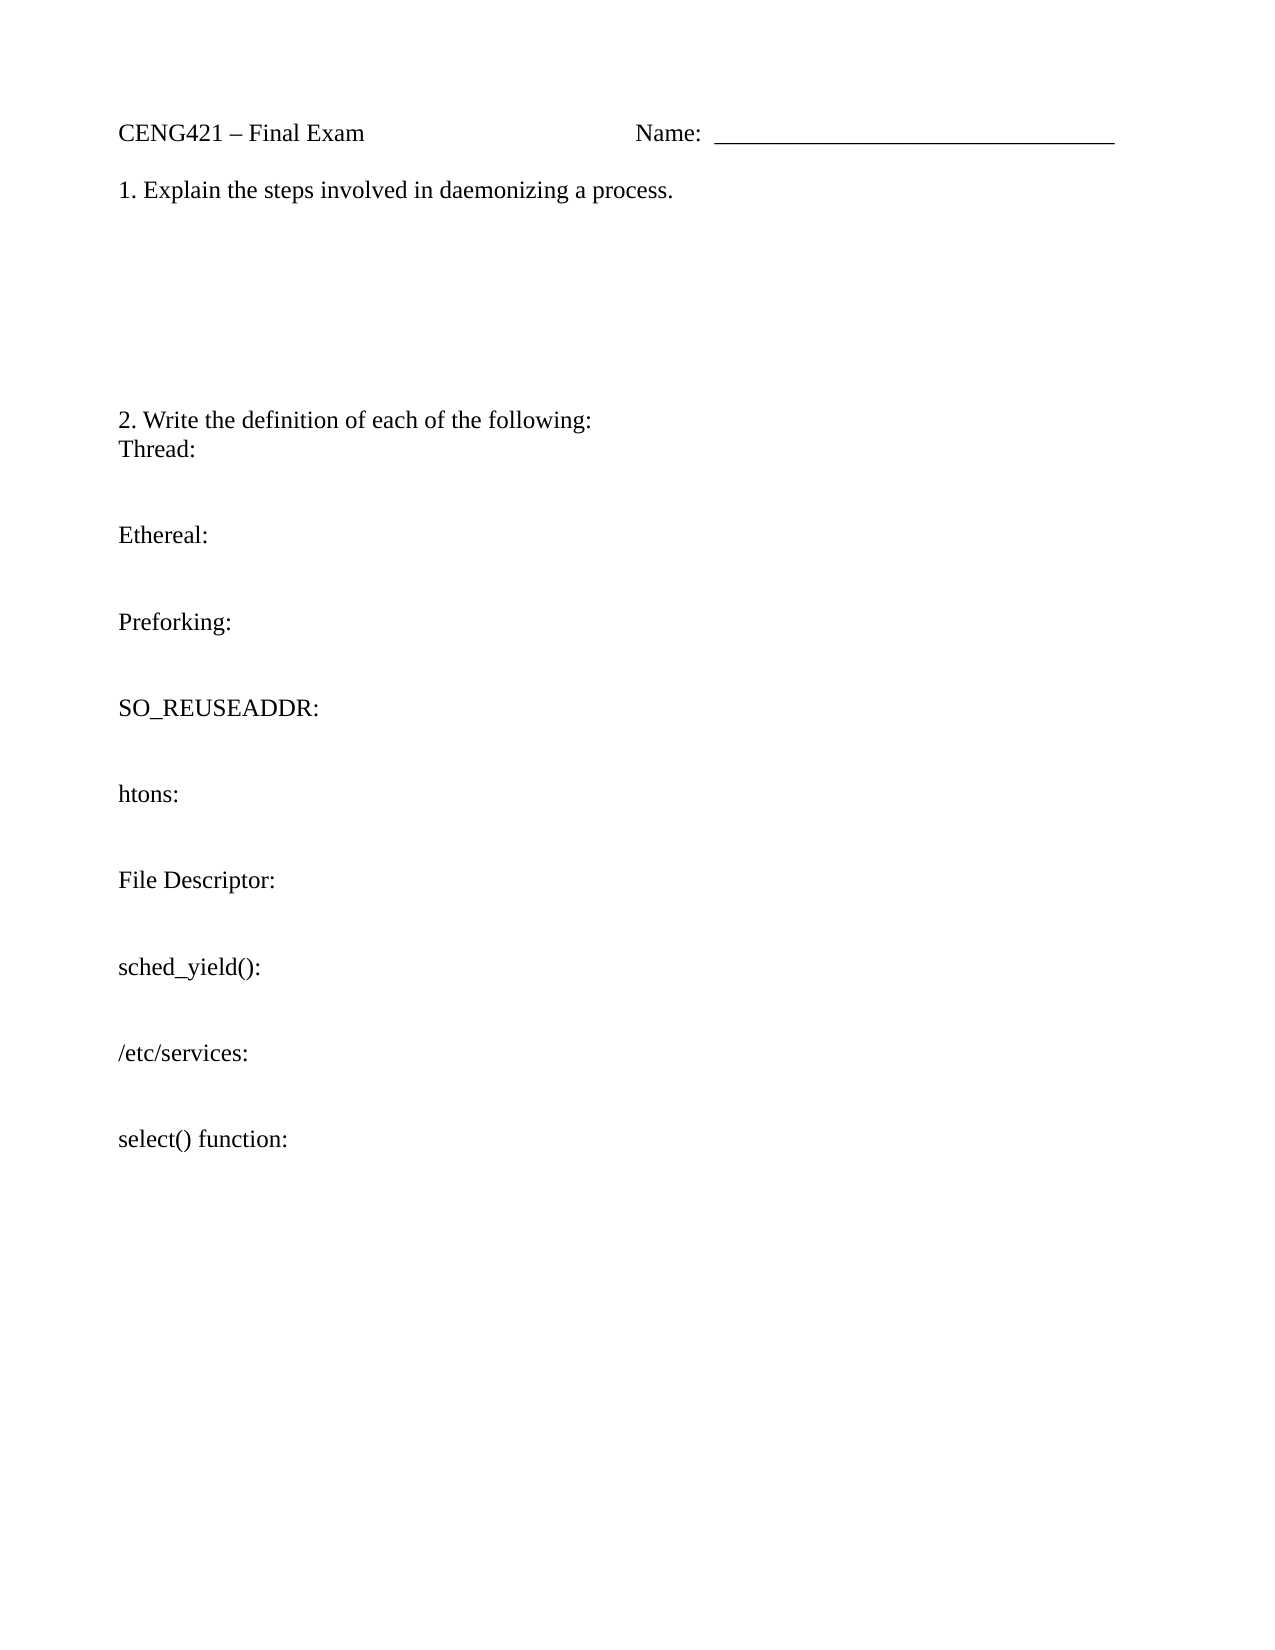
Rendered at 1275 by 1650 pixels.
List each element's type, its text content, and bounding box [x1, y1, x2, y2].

text select() function: [118, 1124, 1157, 1153]
text /etc/services: [118, 1009, 1157, 1067]
text Thread: [118, 434, 1157, 463]
text sched_yield(): [118, 952, 1157, 981]
text htons: [118, 779, 1157, 808]
text SO_REUSEADDR: [118, 693, 1157, 722]
text Preforking: [118, 607, 1157, 636]
text Ethereal: [118, 521, 1157, 549]
text CENG421 – Final Exam Name: ________________________________ [118, 118, 1157, 147]
text File Descriptor: [118, 866, 1157, 894]
text 2. Write the definition of each of the following: [118, 406, 1157, 434]
text 1. Explain the steps involved in daemonizing a process. [118, 176, 1157, 377]
